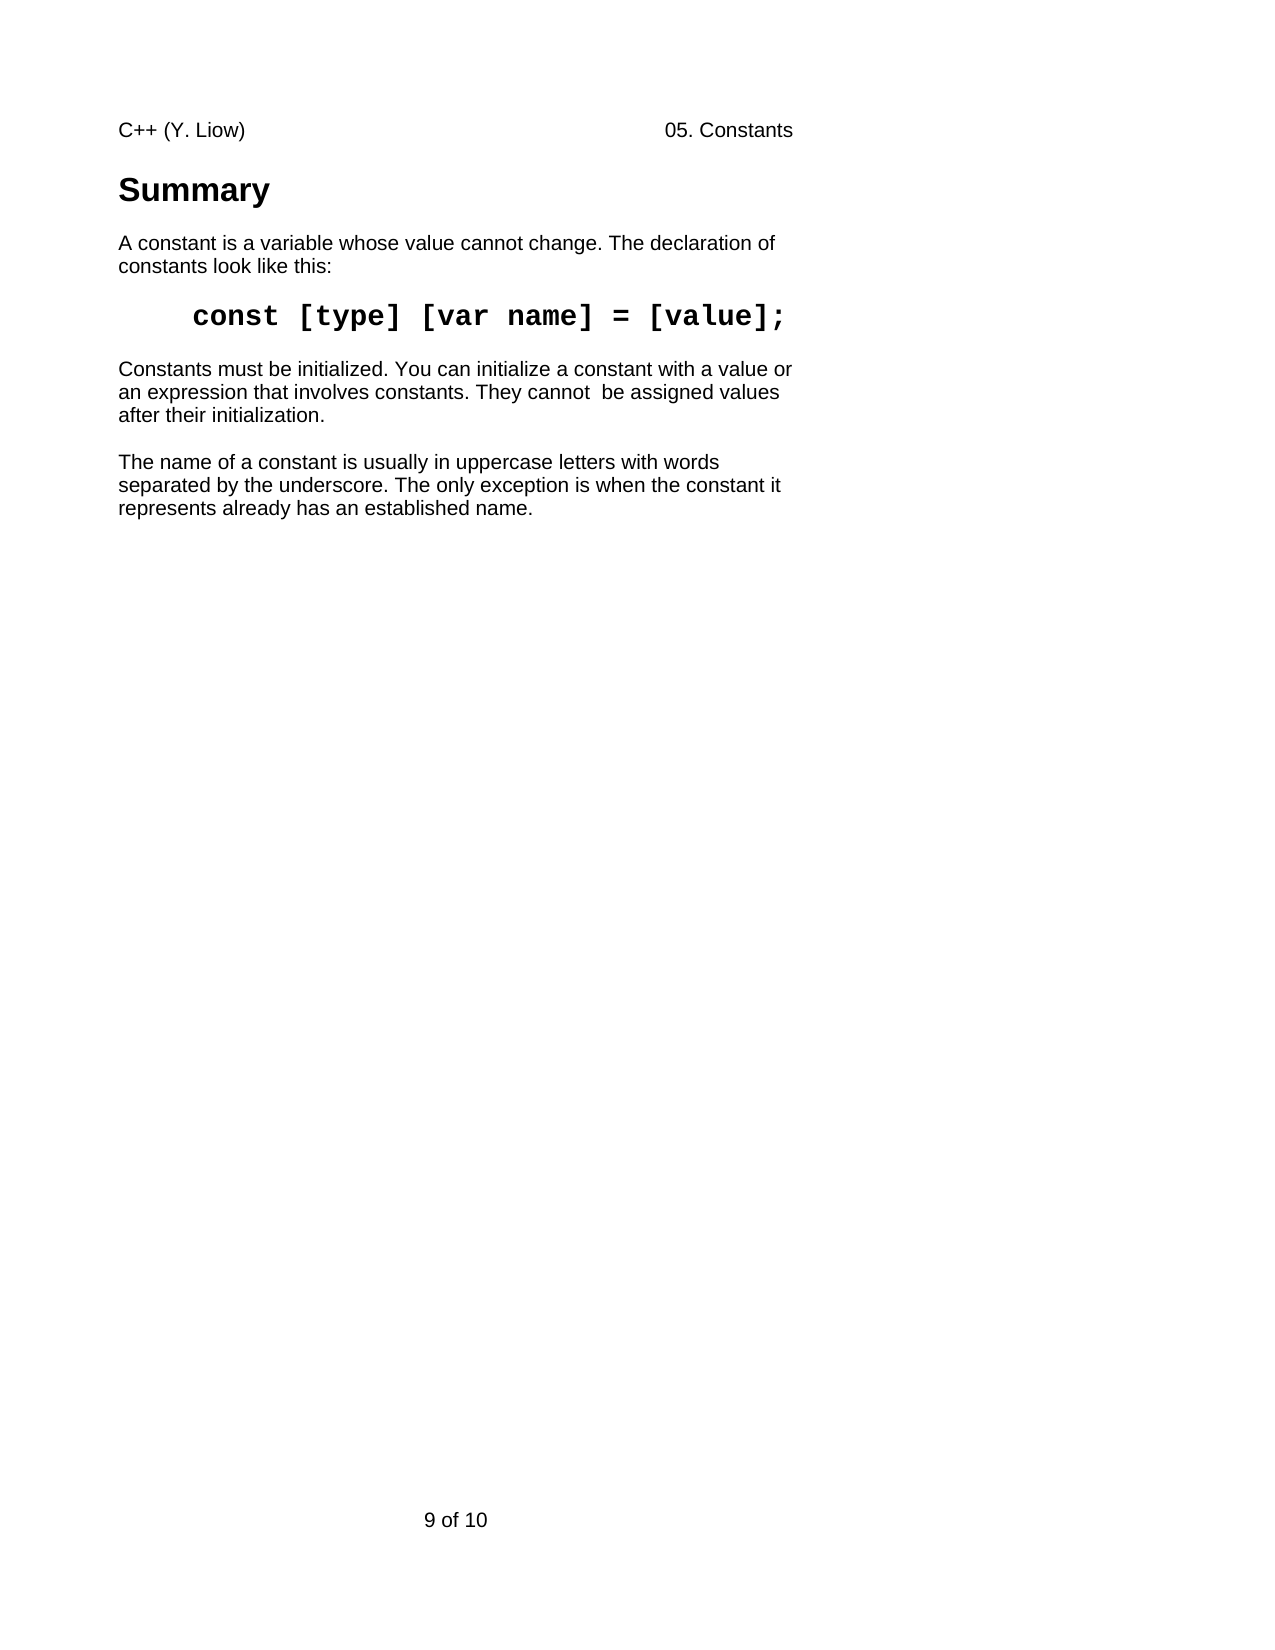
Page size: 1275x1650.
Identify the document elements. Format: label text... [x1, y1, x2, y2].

text The name of a constant is usually in uppercase letters with words separated by the underscore. The only exception is when the constant it represents already has an established name. [118, 450, 793, 520]
text Constants must be initialized. You can initialize a constant with a value or an expression that involves constants. They cannot be assigned values after their initialization. [118, 357, 793, 427]
text A constant is a variable whose value cannot change. The declaration of constants look like this: [118, 231, 793, 278]
text const [type] [var name] = [value]; [118, 301, 793, 334]
text Summary [118, 171, 793, 208]
